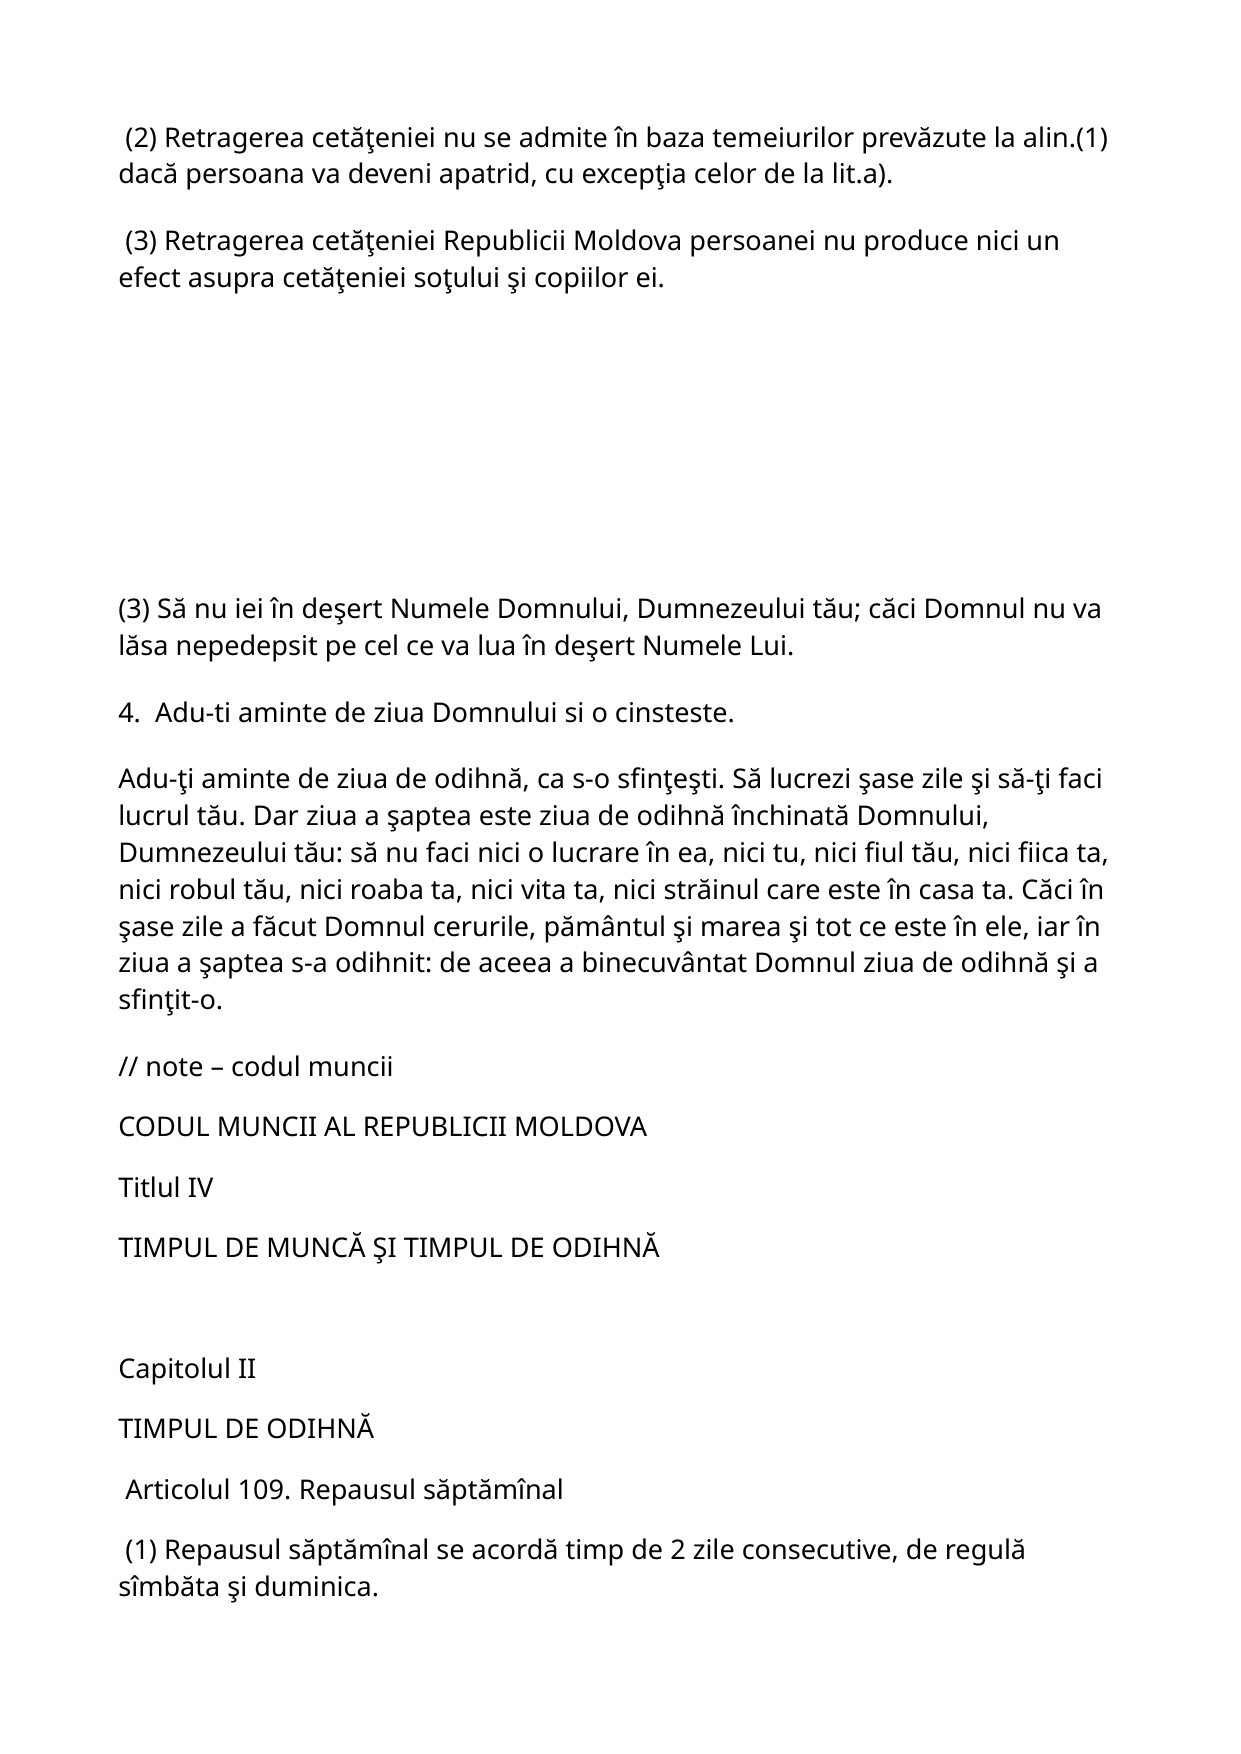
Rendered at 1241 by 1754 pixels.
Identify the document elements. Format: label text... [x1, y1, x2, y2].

text Adu-ţi aminte de ziua de odihnă, ca s-o sfinţeşti. Să lucrezi şase zile şi să-ţi faci lucrul tău. Dar ziua a şaptea este ziua de odihnă închinată Domnului, Dumnezeului tău: să nu faci nici o lucrare în ea, nici tu, nici fiul tău, nici fiica ta, nici robul tău, nici roaba ta, nici vita ta, nici străinul care este în casa ta. Căci în şase zile a făcut Domnul cerurile, pământul şi marea şi tot ce este în ele, iar în ziua a şaptea s-a odihnit: de aceea a binecuvântat Domnul ziua de odihnă şi a sfinţit-o. [118, 759, 1122, 1018]
text TIMPUL DE MUNCĂ ŞI TIMPUL DE ODIHNĂ [118, 1228, 1122, 1265]
text Capitolul II [118, 1349, 1122, 1386]
text // note – codul muncii [118, 1047, 1122, 1084]
text Titlul IV [118, 1168, 1122, 1205]
text (3) Retragerea cetăţeniei Republicii Moldova persoanei nu produce nici un efect asupra cetăţeniei soţului şi copiilor ei. [118, 221, 1122, 295]
text (2) Retragerea cetăţeniei nu se admite în baza temeiurilor prevăzute la alin.(1) dacă persoana va deveni apatrid, cu excepţia celor de la lit.a). [118, 118, 1122, 192]
text CODUL MUNCII AL REPUBLICII MOLDOVA [118, 1108, 1122, 1144]
text TIMPUL DE ODIHNĂ [118, 1410, 1122, 1447]
text (1) Repausul săptămînal se acordă timp de 2 zile consecutive, de regulă sîmbăta şi duminica. [118, 1531, 1122, 1604]
text (3) Să nu iei în deşert Numele Domnului, Dumnezeului tău; căci Domnul nu va lăsa nepedepsit pe cel ce va lua în deşert Numele Lui. [118, 590, 1122, 664]
text Articolul 109. Repausul săptămînal [118, 1470, 1122, 1507]
text 4. Adu-ti aminte de ziua Domnului si o cinsteste. [118, 693, 1122, 730]
